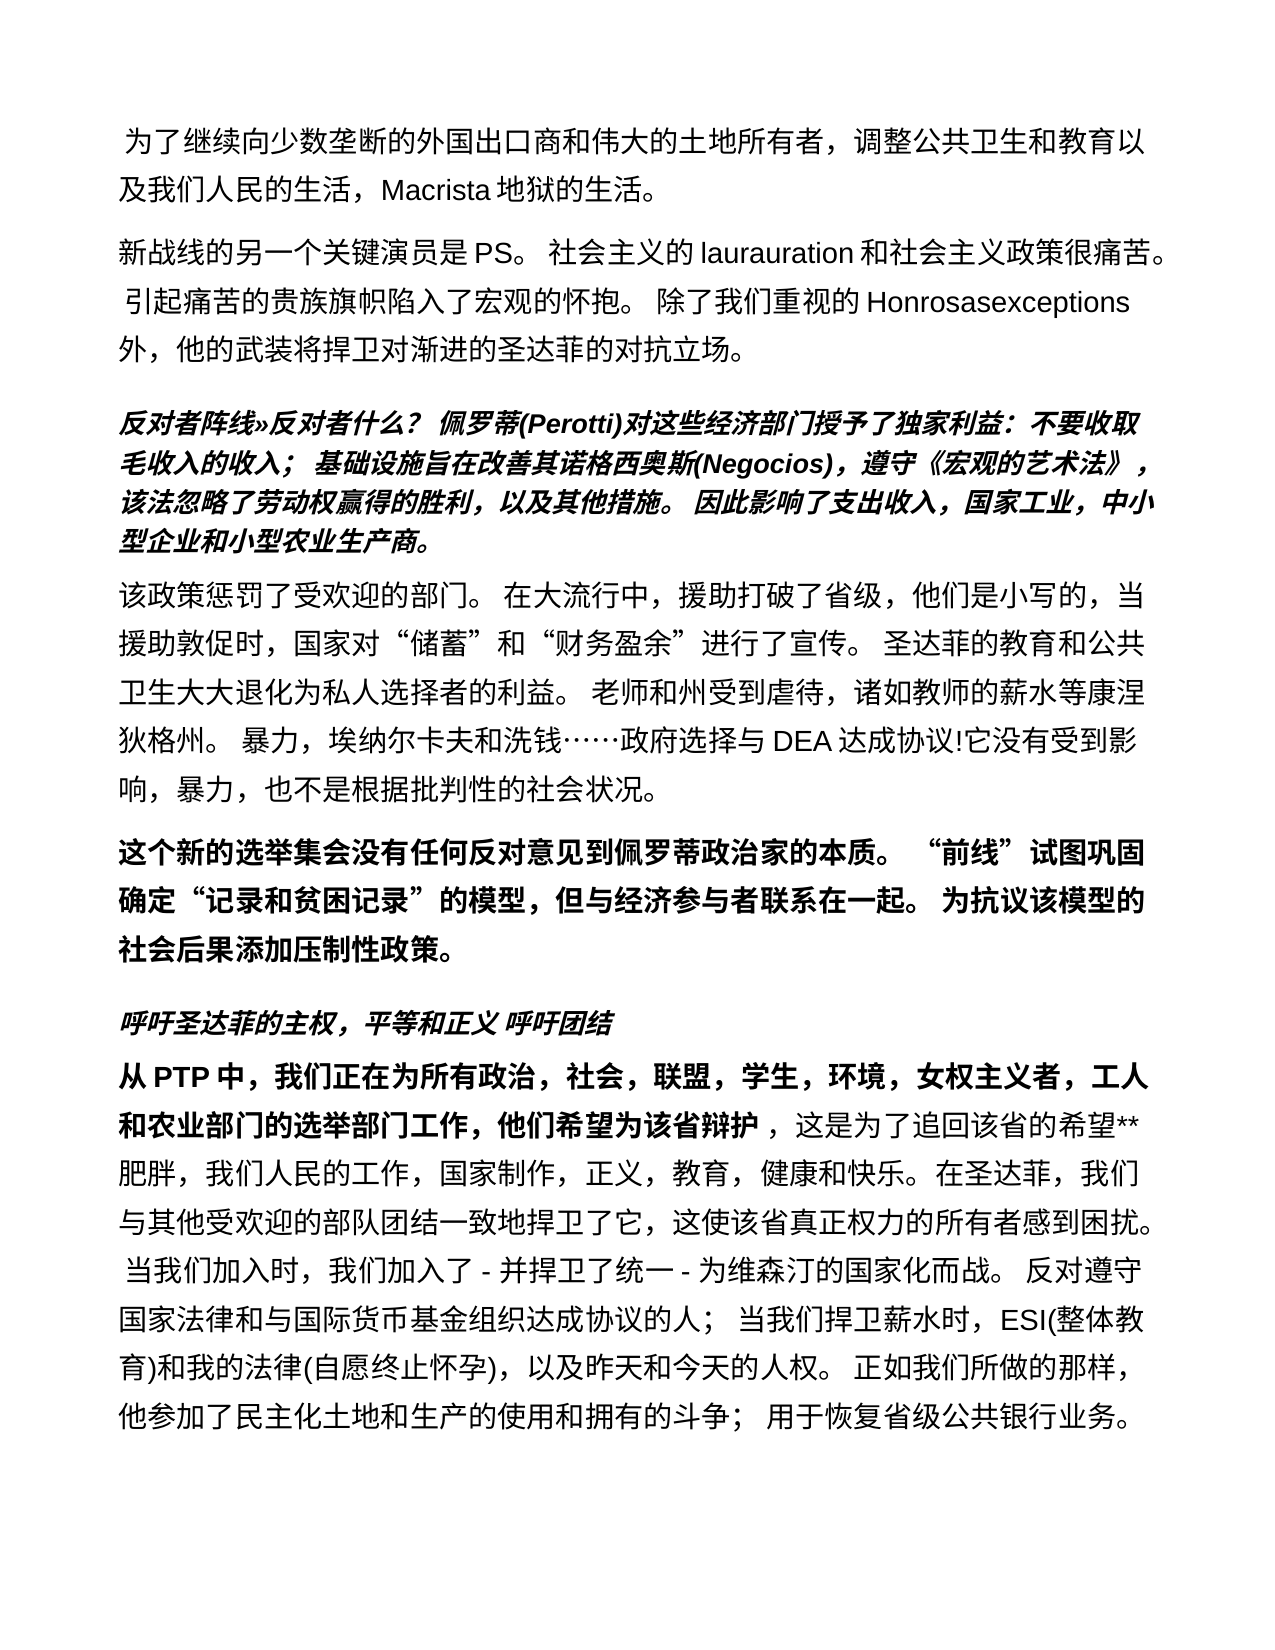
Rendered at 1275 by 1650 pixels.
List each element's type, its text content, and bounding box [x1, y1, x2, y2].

subtitle 呼吁圣达菲的主权，平等和正义 呼吁团结 [118, 1002, 1157, 1041]
text 这个新的选举集会没有任何反对意见到佩罗蒂政治家的本质。 “前线”试图巩固确定“记录和贫困记录”的模型，但与经济参与者联系在一起。 为抗议该模型的社会后果添加压制性政策。 [118, 829, 1157, 969]
text 从PTP中，我们正在为所有政治，社会，联盟，学生，环境，女权主义者，工人和农业部门的选举部门工作，他们希望为该省辩护 ，这是为了追回该省的希望**肥胖，我们人民的工作，国家制作，正义，教育，健康和快乐。在圣达菲，我们与其他受欢迎的部队团结一致地捍卫了它，这使该省真正权力的所有者感到困扰。 当我们加入时，我们加入了 - 并捍卫了统一 - 为维森汀的国家化而战。 反对遵守国家法律和与国际货币基金组织达成协议的人； 当我们捍卫薪水时，ESI(整体教育)和我的法律(自愿终止怀孕)，以及昨天和今天的人权。 正如我们所做的那样，他参加了民主化土地和生产的使用和拥有的斗争； 用于恢复省级公共银行业务。 就像那些说那是维森丁德·波多黎各!那些说足够烧伤的人!并付款。 谁参加了社会组织和妇女会议； 在该省的教学和国家斗争中。 [118, 1054, 1157, 1436]
subtitle 反对者阵线»反对者什么？ 佩罗蒂(Perotti)对这些经济部门授予了独家利益：不要收取毛收入的收入； 基础设施旨在改善其诺格西奥斯(Negocios)，遵守《宏观的艺术法》，该法忽略了劳动权赢得的胜利，以及其他措施。 因此影响了支出收入，国家工业，中小型企业和小型农业生产商。 [118, 402, 1157, 559]
text 新战线的另一个关键演员是PS。 社会主义的laurauration和社会主义政策很痛苦。 引起痛苦的贵族旗帜陷入了宏观的怀抱。 除了我们重视的Honrosasexceptions外，他的武装将捍卫对渐进的圣达菲的对抗立场。 [118, 230, 1157, 369]
text 该政策惩罚了受欢迎的部门。 在大流行中，援助打破了省级，他们是小写的，当援助敦促时，国家对“储蓄”和“财务盈余”进行了宣传。 圣达菲的教育和公共卫生大大退化为私人选择者的利益。 老师和州受到虐待，诸如教师的薪水等康涅狄格州。 暴力，埃纳尔卡夫和洗钱……政府选择与DEA达成协议!它没有受到影响，暴力，也不是根据批判性的社会状况。 [118, 572, 1157, 808]
text 为了继续向少数垄断的外国出口商和伟大的土地所有者，调整公共卫生和教育以及我们人民的生活，Macrista地狱的生活。 [118, 118, 1157, 209]
